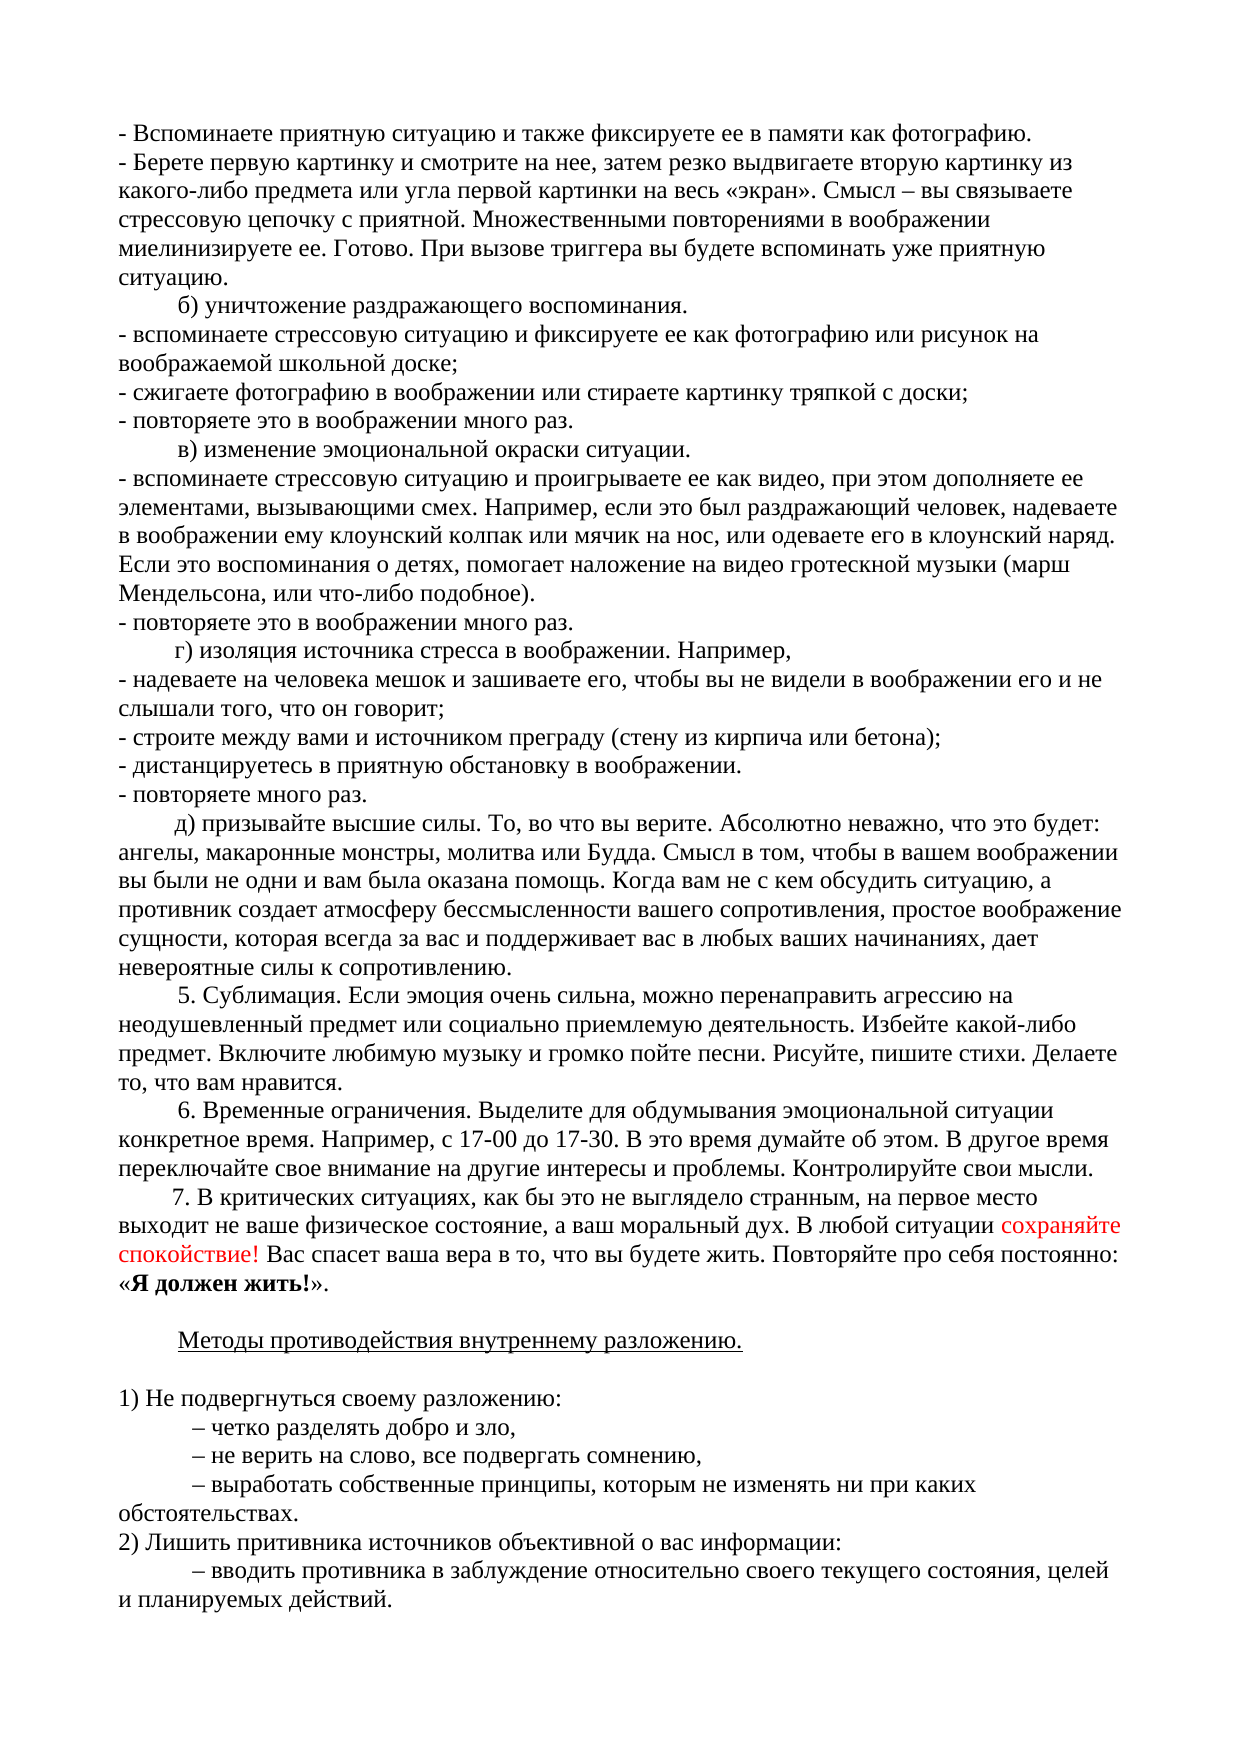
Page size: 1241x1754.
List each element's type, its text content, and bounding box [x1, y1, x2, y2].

text б) уничтожение раздражающего воспоминания. [118, 291, 1122, 319]
text - дистанцируетесь в приятную обстановку в воображении. [118, 751, 1122, 779]
text 7. В критических ситуациях, как бы это не выглядело странным, на первое место выходит не ваше физическое состояние, а ваш моральный дух. В любой ситуации сохраняйте спокойствие! Вас спасет ваша вера в то, что вы будете жить. Повторяйте про себя постоянно: «Я должен жить!». [118, 1182, 1122, 1297]
text г) изоляция источника стресса в воображении. Например, [118, 636, 1122, 664]
text - повторяете это в воображении много раз. [118, 607, 1122, 636]
text в) изменение эмоциональной окраски ситуации. [118, 434, 1122, 463]
text - повторяете много раз. [118, 779, 1122, 808]
text - сжигаете фотографию в воображении или стираете картинку тряпкой с доски; [118, 377, 1122, 406]
text - вспоминаете стрессовую ситуацию и проигрываете ее как видео, при этом дополняете ее элементами, вызывающими смех. Например, если это был раздражающий человек, надеваете в воображении ему клоунский колпак или мячик на нос, или одеваете его в клоунский наряд. Если это воспоминания о детях, помогает наложение на видео гротескной музыки (марш Мендельсона, или что-либо подобное). [118, 463, 1122, 607]
text – выработать собственные принципы, которым не изменять ни при каких обстоятельствах. [118, 1469, 1122, 1527]
text - вспоминаете стрессовую ситуацию и фиксируете ее как фотографию или рисунок на воображаемой школьной доске; [118, 319, 1122, 377]
text – четко разделять добро и зло, [118, 1412, 1122, 1441]
text 6. Временные ограничения. Выделите для обдумывания эмоциональной ситуации конкретное время. Например, с 17-00 до 17-30. В это время думайте об этом. В другое время переключайте свое внимание на другие интересы и проблемы. Контролируйте свои мысли. [118, 1096, 1122, 1182]
text – вводить противника в заблуждение относительно своего текущего состояния, целей и планируемых действий. [118, 1556, 1122, 1613]
text Методы противодействия внутреннему разложению. [118, 1326, 1122, 1354]
text - Вспоминаете приятную ситуацию и также фиксируете ее в памяти как фотографию. [118, 118, 1122, 147]
text - повторяете это в воображении много раз. [118, 406, 1122, 434]
text 1) Не подвергнуться своему разложению: [118, 1383, 1122, 1412]
text - Берете первую картинку и смотрите на нее, затем резко выдвигаете вторую картинку из какого-либо предмета или угла первой картинки на весь «экран». Смысл – вы связываете стрессовую цепочку с приятной. Множественными повторениями в воображении миелинизируете ее. Готово. При вызове триггера вы будете вспоминать уже приятную ситуацию. [118, 147, 1122, 291]
text - надеваете на человека мешок и зашиваете его, чтобы вы не видели в воображении его и не слышали того, что он говорит; [118, 664, 1122, 722]
text 2) Лишить притивника источников объективной о вас информации: [118, 1527, 1122, 1556]
text д) призывайте высшие силы. То, во что вы верите. Абсолютно неважно, что это будет: ангелы, макаронные монстры, молитва или Будда. Смысл в том, чтобы в вашем воображении вы были не одни и вам была оказана помощь. Когда вам не с кем обсудить ситуацию, а противник создает атмосферу бессмысленности вашего сопротивления, простое воображение сущности, которая всегда за вас и поддерживает вас в любых ваших начинаниях, дает невероятные силы к сопротивлению. [118, 808, 1122, 981]
text 5. Сублимация. Если эмоция очень сильна, можно перенаправить агрессию на неодушевленный предмет или социально приемлемую деятельность. Избейте какой-либо предмет. Включите любимую музыку и громко пойте песни. Рисуйте, пишите стихи. Делаете то, что вам нравится. [118, 981, 1122, 1096]
text - строите между вами и источником преграду (стену из кирпича или бетона); [118, 722, 1122, 751]
text – не верить на слово, все подвергать сомнению, [118, 1441, 1122, 1469]
